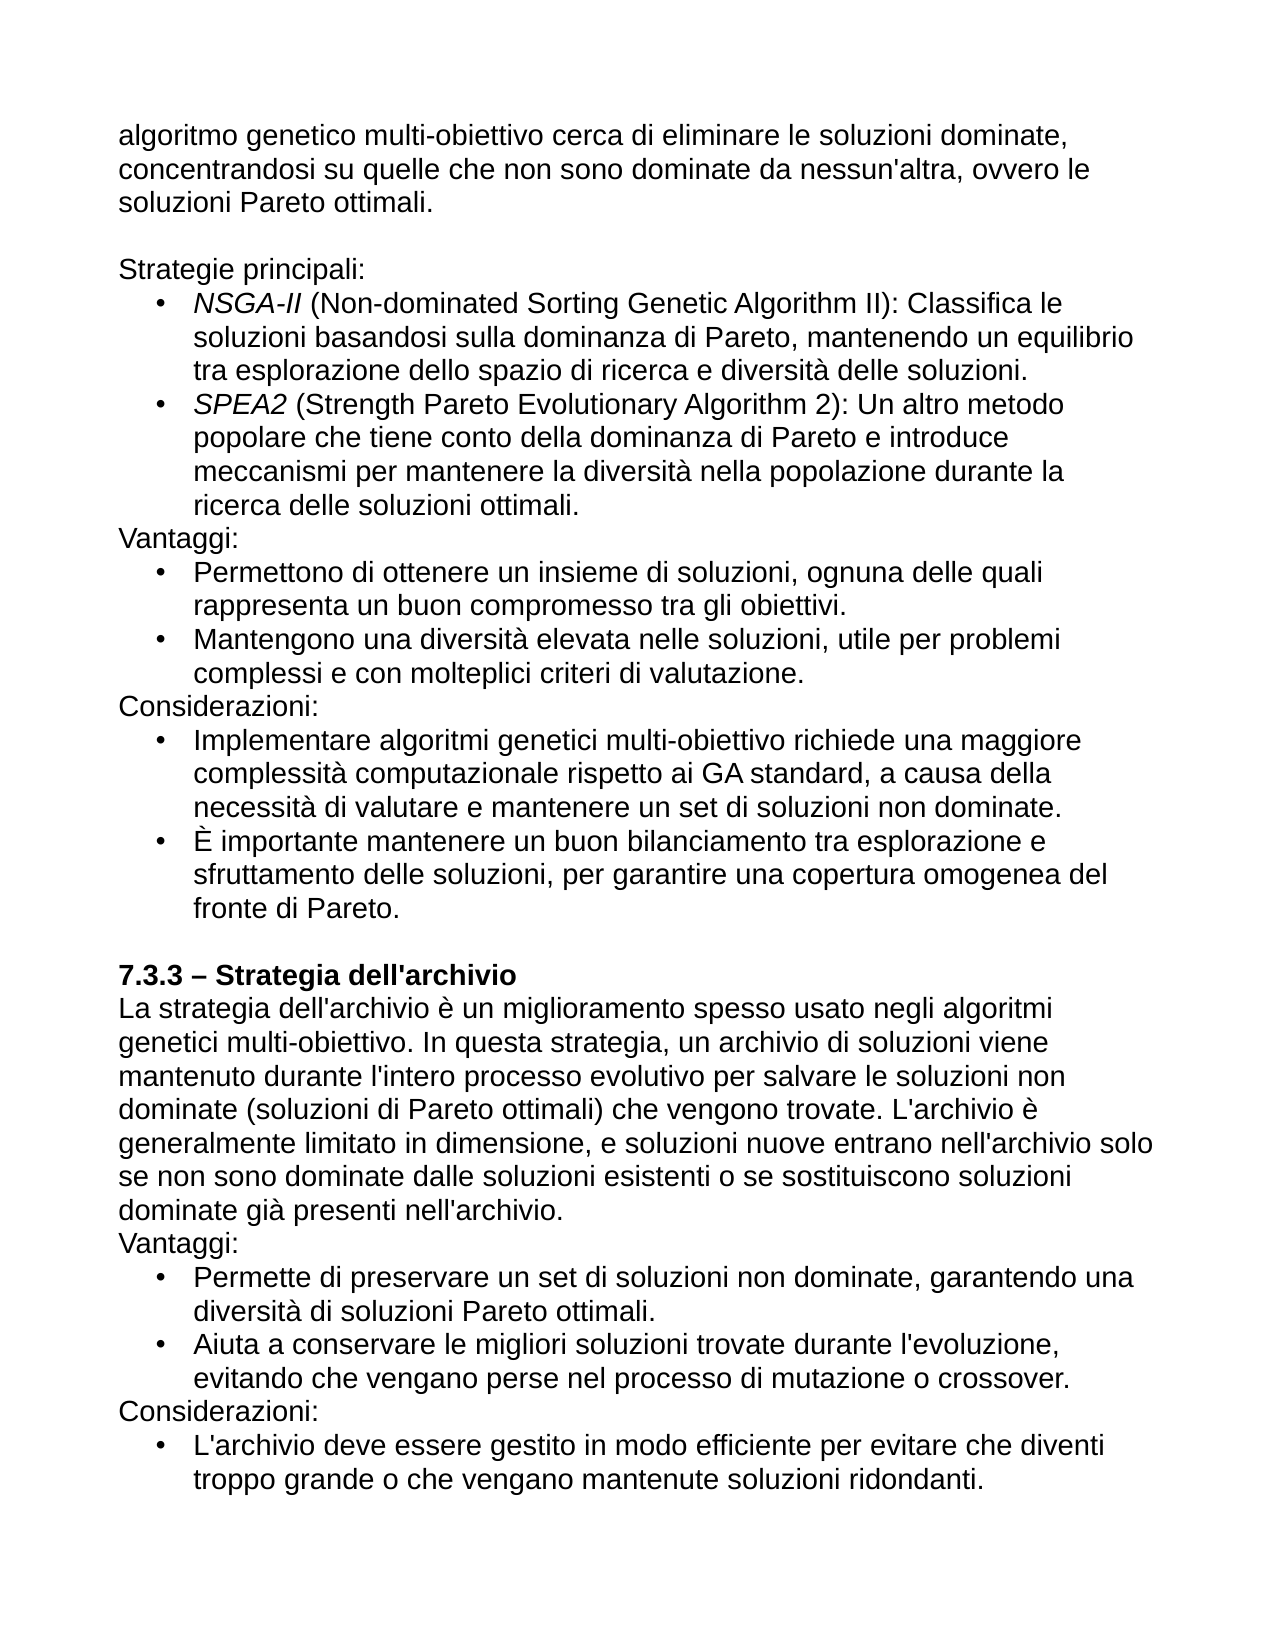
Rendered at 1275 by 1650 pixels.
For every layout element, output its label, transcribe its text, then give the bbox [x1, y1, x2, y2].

text Vantaggi: [118, 521, 1157, 554]
text Considerazioni: [118, 1394, 1157, 1428]
list L'archivio deve essere gestito in modo efficiente per evitare che diventi troppo grande o che vengano mantenute soluzioni ridondanti. [156, 1428, 1157, 1495]
list Aiuta a conservare le migliori soluzioni trovate durante l'evoluzione, evitando che vengano perse nel processo di mutazione o crossover. [156, 1327, 1157, 1394]
text Strategie principali: [118, 252, 1157, 286]
list È importante mantenere un buon bilanciamento tra esplorazione e sfruttamento delle soluzioni, per garantire una copertura omogenea del fronte di Pareto. [156, 823, 1157, 924]
list Mantengono una diversità elevata nelle soluzioni, utile per problemi complessi e con molteplici criteri di valutazione. [156, 622, 1157, 689]
list Implementare algoritmi genetici multi-obiettivo richiede una maggiore complessità computazionale rispetto ai GA standard, a causa della necessità di valutare e mantenere un set di soluzioni non dominate. [156, 723, 1157, 823]
text Vantaggi: [118, 1226, 1157, 1260]
list NSGA-II (Non-dominated Sorting Genetic Algorithm II): Classifica le soluzioni basandosi sulla dominanza di Pareto, mantenendo un equilibrio tra esplorazione dello spazio di ricerca e diversità delle soluzioni. [156, 286, 1157, 387]
list SPEA2 (Strength Pareto Evolutionary Algorithm 2): Un altro metodo popolare che tiene conto della dominanza di Pareto e introduce meccanismi per mantenere la diversità nella popolazione durante la ricerca delle soluzioni ottimali. [156, 387, 1157, 521]
text Considerazioni: [118, 689, 1157, 723]
text algoritmo genetico multi-obiettivo cerca di eliminare le soluzioni dominate, concentrandosi su quelle che non sono dominate da nessun'altra, ovvero le soluzioni Pareto ottimali. [118, 118, 1157, 219]
text La strategia dell'archivio è un miglioramento spesso usato negli algoritmi genetici multi-obiettivo. In questa strategia, un archivio di soluzioni viene mantenuto durante l'intero processo evolutivo per salvare le soluzioni non dominate (soluzioni di Pareto ottimali) che vengono trovate. L'archivio è generalmente limitato in dimensione, e soluzioni nuove entrano nell'archivio solo se non sono dominate dalle soluzioni esistenti o se sostituiscono soluzioni dominate già presenti nell'archivio. [118, 991, 1157, 1226]
list Permettono di ottenere un insieme di soluzioni, ognuna delle quali rappresenta un buon compromesso tra gli obiettivi. [156, 554, 1157, 622]
text 7.3.3 – Strategia dell'archivio [118, 958, 1157, 991]
list Permette di preservare un set di soluzioni non dominate, garantendo una diversità di soluzioni Pareto ottimali. [156, 1260, 1157, 1327]
